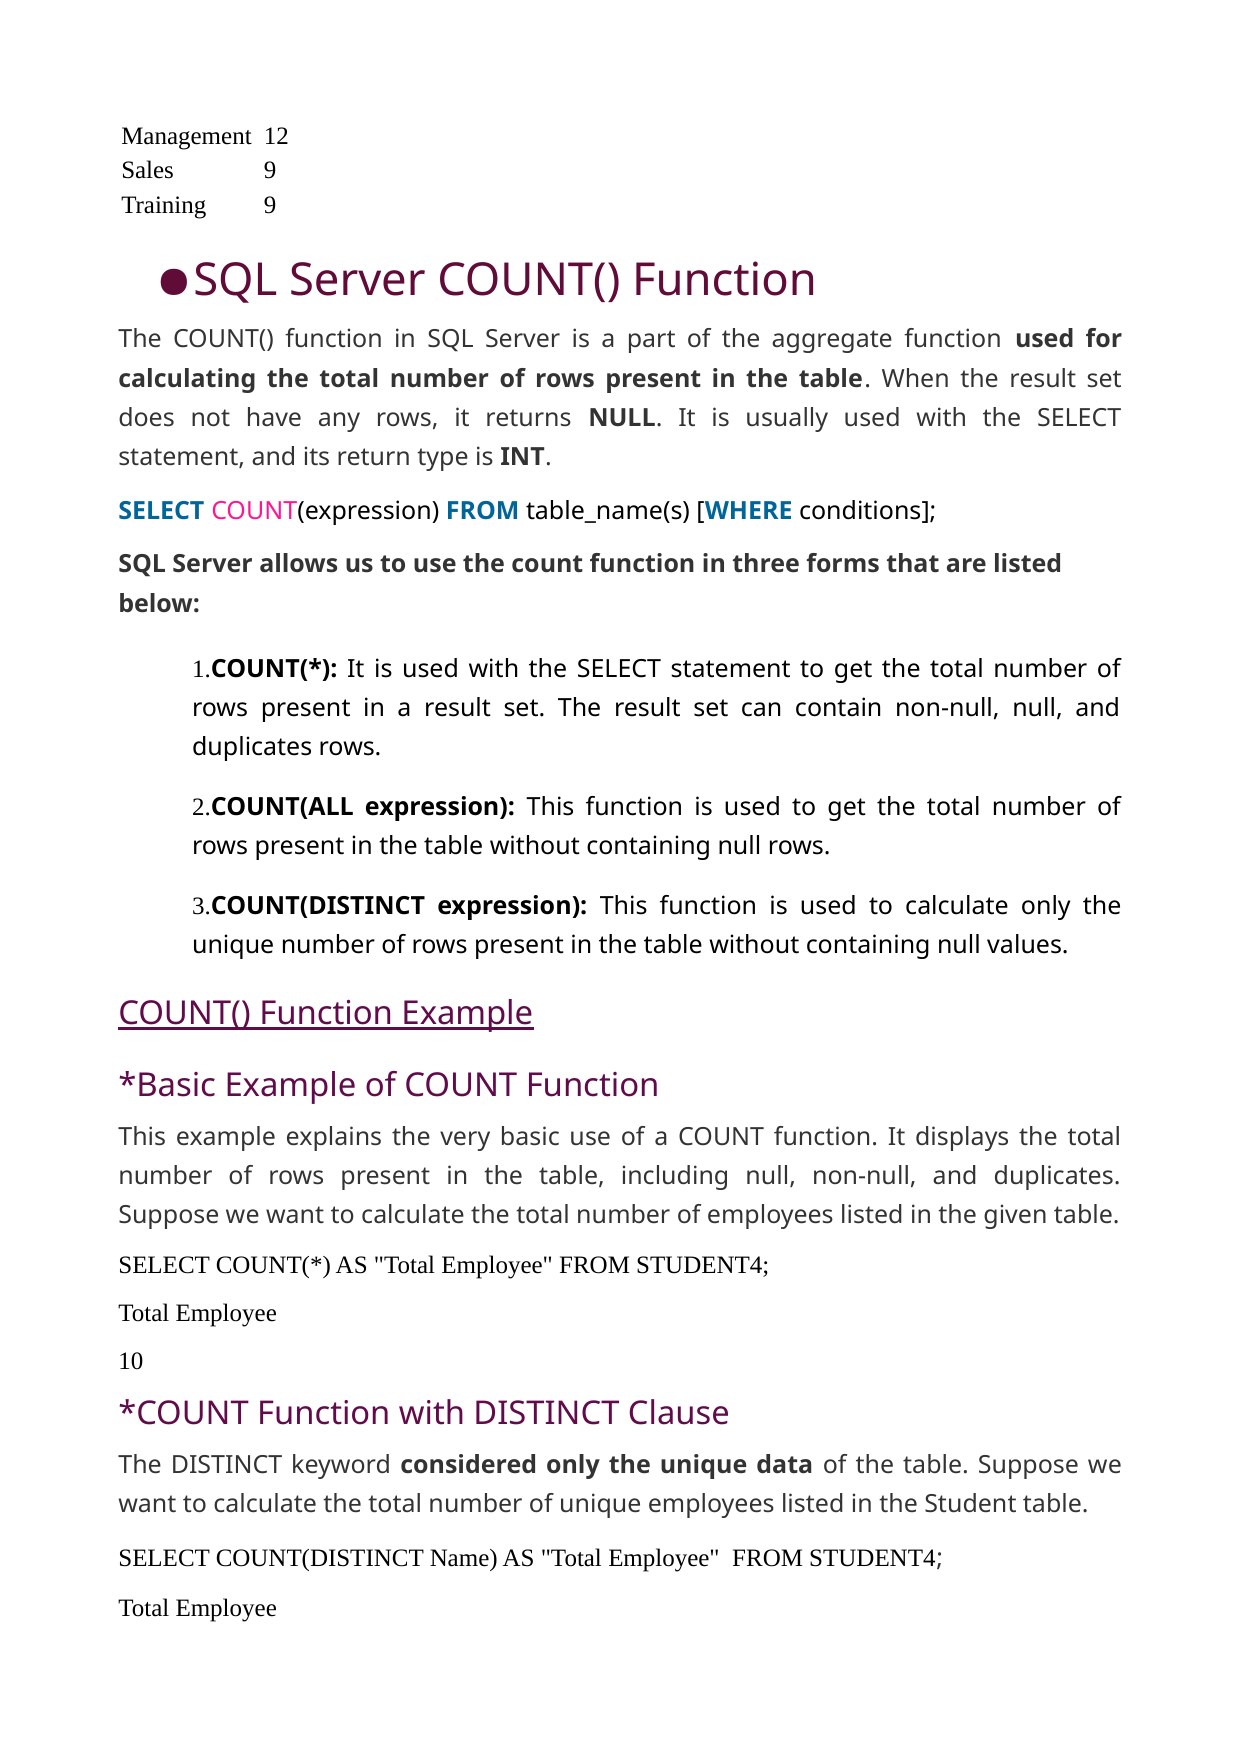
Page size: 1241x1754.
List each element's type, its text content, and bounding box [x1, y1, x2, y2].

text The COUNT() function in SQL Server is a part of the aggregate function used for calculating the total number of rows present in the table. When the result set does not have any rows, it returns NULL. It is usually used with the SELECT statement, and its return type is INT. [118, 321, 1122, 473]
list COUNT(ALL expression): This function is used to get the total number of rows present in the table without containing null rows. [118, 783, 1122, 861]
table_header Total Employee [118, 1593, 301, 1622]
text SELECT COUNT(*) AS "Total Employee" FROM STUDENT4; [118, 1251, 1122, 1279]
text The DISTINCT keyword considered only the unique data of the table. Suppose we want to calculate the total number of unique employees listed in the Student table. [118, 1446, 1122, 1519]
subtitle SQL Server COUNT() Function [156, 247, 1122, 309]
table_cell 10 [118, 1346, 301, 1374]
subtitle *COUNT Function with DISTINCT Clause [118, 1389, 1122, 1434]
table_cell 12 [261, 118, 520, 153]
table_cell Sales [118, 153, 261, 187]
table_header Total Employee [118, 1298, 301, 1346]
list COUNT(DISTINCT expression): This function is used to calculate only the unique number of rows present in the table without containing null values. [118, 882, 1122, 960]
list COUNT(*): It is used with the SELECT statement to get the total number of rows present in a result set. The result set can contain non-null, null, and duplicates rows. [118, 645, 1122, 762]
text This example explains the very basic use of a COUNT function. It displays the total number of rows present in the table, including null, non-null, and duplicates. Suppose we want to calculate the total number of employees listed in the given table. [118, 1118, 1122, 1231]
subtitle *Basic Example of COUNT Function [118, 1061, 1122, 1106]
text SQL Server allows us to use the count function in three forms that are listed below: [118, 546, 1122, 619]
table_cell Training [118, 187, 261, 222]
text SELECT COUNT(expression) FROM table_name(s) [WHERE conditions]; [118, 492, 1122, 526]
table_cell Management [118, 118, 261, 153]
subtitle COUNT() Function Example [118, 989, 1122, 1034]
text SELECT COUNT(DISTINCT Name) AS "Total Employee" FROM STUDENT4; [118, 1539, 1122, 1573]
table_cell 9 [261, 153, 520, 187]
table_cell 9 [261, 187, 520, 222]
